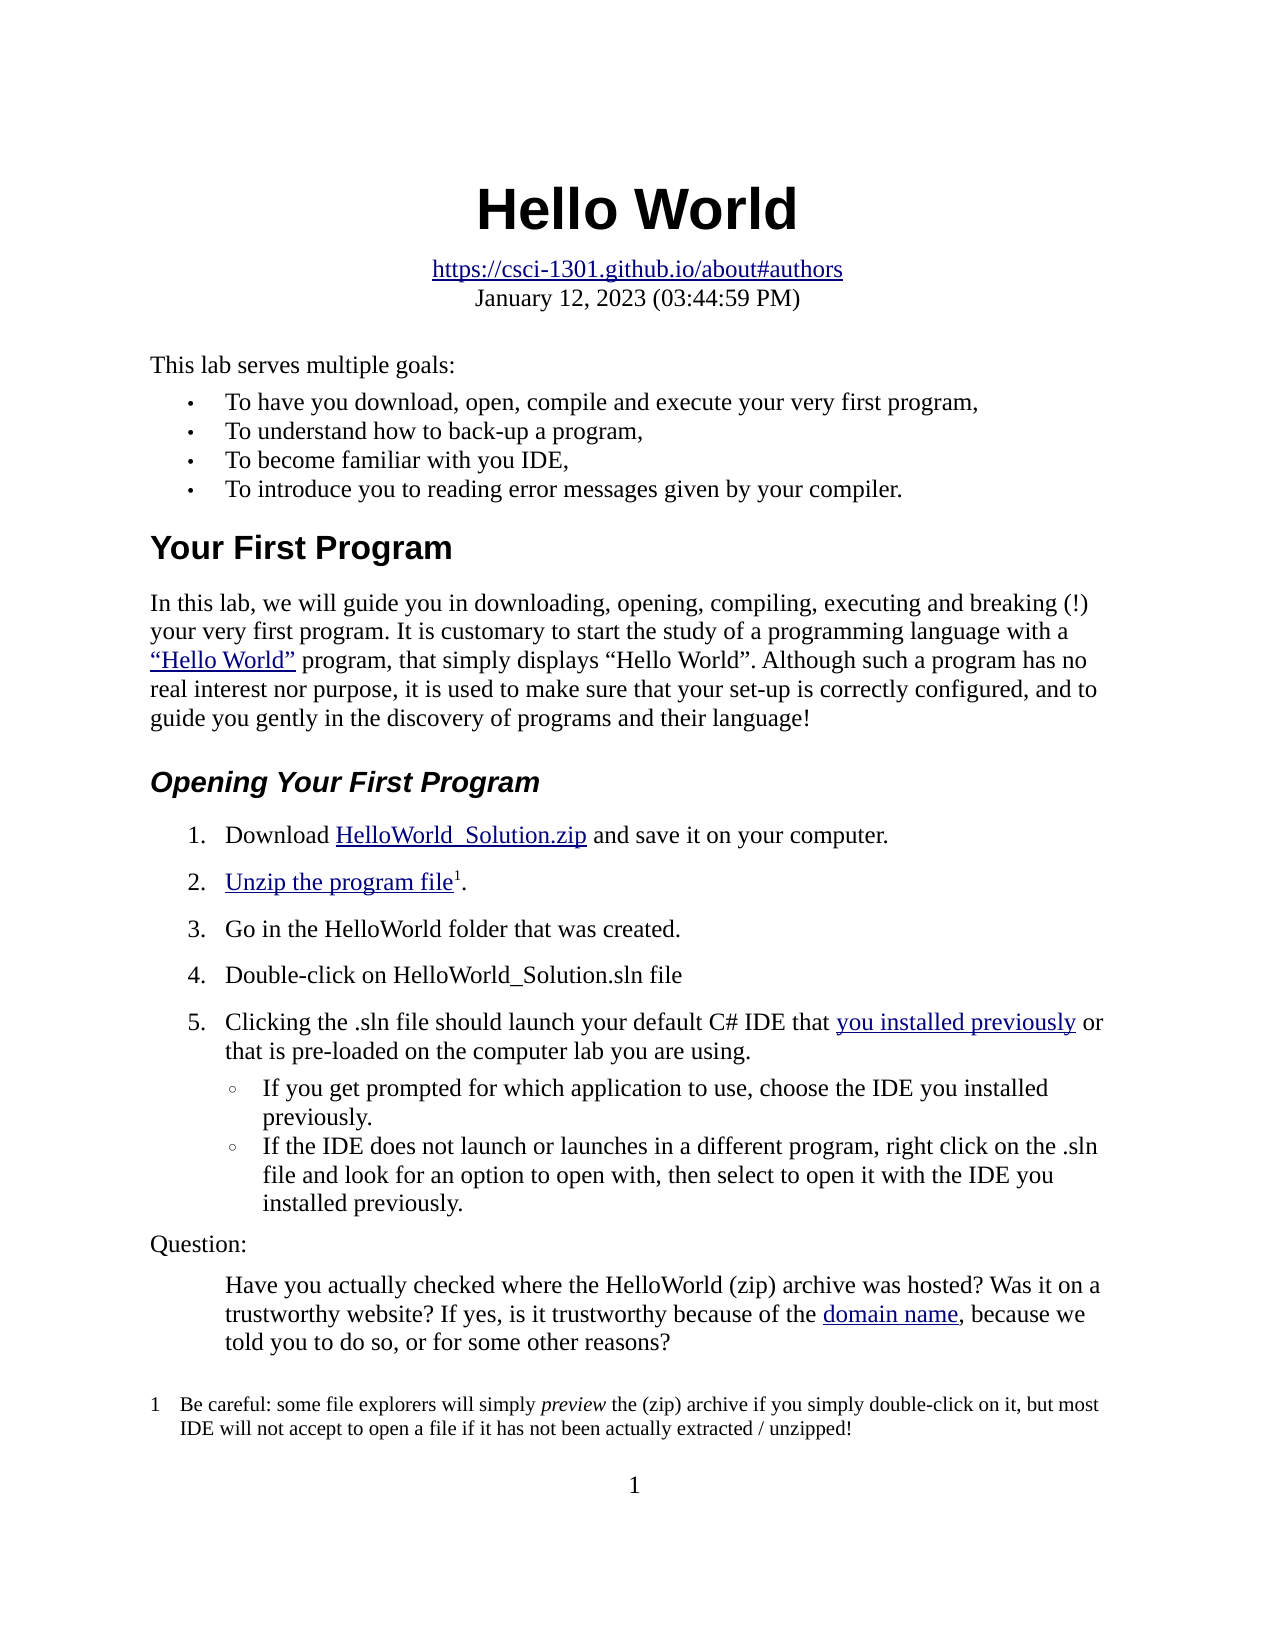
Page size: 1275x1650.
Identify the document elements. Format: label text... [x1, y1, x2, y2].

subtitle Your First Program [150, 527, 1125, 566]
list To become familiar with you IDE, [187, 445, 1125, 474]
text This lab serves multiple goals: [150, 350, 1125, 378]
list Download HelloWorld_Solution.zip and save it on your computer. [187, 820, 1125, 849]
list To understand how to back-up a program, [187, 416, 1125, 445]
list Double-click on HelloWorld_Solution.sln file [187, 960, 1125, 989]
list To introduce you to reading error messages given by your compiler. [187, 474, 1125, 502]
title Hello World [150, 175, 1125, 242]
text Question: [150, 1229, 1125, 1258]
list If the IDE does not launch or launches in a different program, right click on the .sln file and look for an option to open with, then select to open it with the IDE you installed previously. [225, 1131, 1125, 1217]
list Unzip the program file. [187, 867, 1125, 896]
subtitle Opening Your First Program [150, 765, 1125, 799]
list Be careful: some file explorers will simply preview the (zip) archive if you simply double-click on it, but most IDE will not accept to open a file if it has not been actually extracted / unzipped! [150, 1392, 1125, 1440]
text Have you actually checked where the HelloWorld (zip) archive was hosted? Was it on a trustworthy website? If yes, is it trustworthy because of the domain name, because we told you to do so, or for some other reasons? [225, 1270, 1125, 1356]
text In this lab, we will guide you in downloading, opening, compiling, executing and breaking (!) your very first program. It is customary to start the study of a programming language with a “Hello World” program, that simply displays “Hello World”. Although such a program has no real interest nor purpose, it is used to make sure that your set-up is correctly configured, and to guide you gently in the discovery of programs and their language! [150, 588, 1125, 731]
list If you get prompted for which application to use, choose the IDE you installed previously. [225, 1073, 1125, 1131]
list To have you download, open, compile and execute your very first program, [187, 387, 1125, 416]
list Go in the HelloWorld folder that was created. [187, 914, 1125, 942]
list Clicking the .sln file should launch your default C# IDE that you installed previously or that is pre-loaded on the computer lab you are using. [187, 1007, 1125, 1064]
text https://csci-1301.github.io/about#authors [150, 254, 1125, 283]
text January 12, 2023 (03:44:59 PM) [150, 283, 1125, 312]
